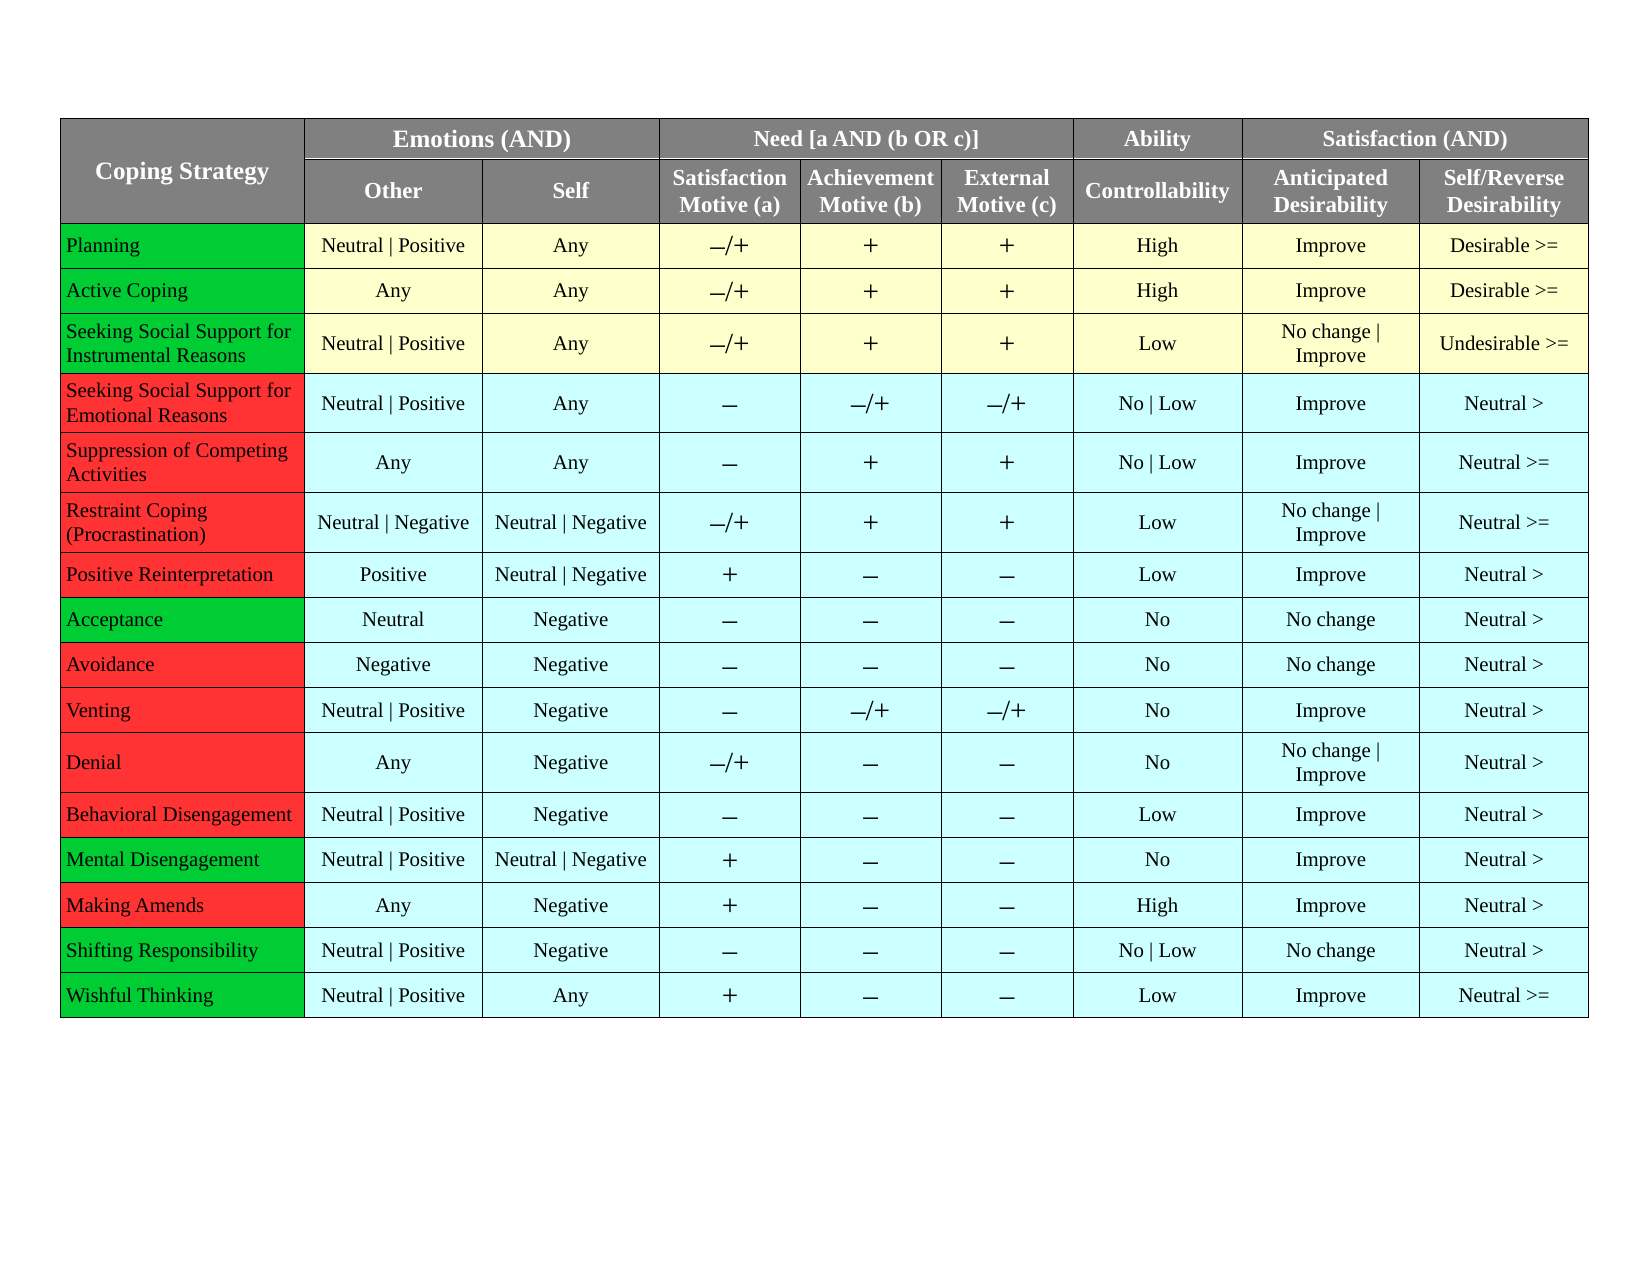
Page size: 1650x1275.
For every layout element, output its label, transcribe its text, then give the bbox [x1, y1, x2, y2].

table_cell + [801, 224, 941, 268]
table_cell Neutral > [1420, 838, 1588, 882]
table_cell Denial [61, 733, 304, 792]
table_cell Improve [1243, 688, 1419, 732]
table_cell Other [305, 160, 482, 223]
table_cell + [942, 224, 1073, 268]
table_cell – [942, 733, 1073, 792]
table_cell Negative [483, 883, 659, 927]
table_cell Any [483, 224, 659, 268]
table_cell Improve [1243, 883, 1419, 927]
table_cell – [942, 598, 1073, 642]
table_cell No [1074, 643, 1242, 687]
table_cell + [942, 493, 1073, 552]
table_cell Low [1074, 314, 1242, 373]
table_cell Self/Reverse Desirability [1420, 160, 1588, 223]
table_cell + [660, 883, 800, 927]
table_cell Low [1074, 553, 1242, 597]
table_cell Desirable >= [1420, 269, 1588, 313]
table_cell Making Amends [61, 883, 304, 927]
table_cell Neutral >= [1420, 973, 1588, 1017]
table_cell + [942, 433, 1073, 492]
table_cell Neutral > [1420, 928, 1588, 972]
table_cell – [942, 973, 1073, 1017]
table_cell Any [483, 973, 659, 1017]
table_cell – [942, 838, 1073, 882]
table_cell – [942, 553, 1073, 597]
table_cell High [1074, 269, 1242, 313]
table_cell Neutral | Negative [483, 838, 659, 882]
table_cell Restraint Coping (Procrastination) [61, 493, 304, 552]
table_cell Neutral | Positive [305, 374, 482, 432]
table_cell – [801, 643, 941, 687]
table_cell – [801, 733, 941, 792]
table_cell No [1074, 688, 1242, 732]
table_cell Wishful Thinking [61, 973, 304, 1017]
table_cell No | Low [1074, 928, 1242, 972]
table_header Emotions (AND) [305, 119, 659, 158]
table_cell –/+ [660, 733, 800, 792]
table_cell Active Coping [61, 269, 304, 313]
table_cell Neutral > [1420, 793, 1588, 837]
table_cell Any [305, 883, 482, 927]
table_cell Any [483, 433, 659, 492]
table_cell High [1074, 883, 1242, 927]
table_cell No | Low [1074, 374, 1242, 432]
table_cell Low [1074, 973, 1242, 1017]
table_cell Neutral | Positive [305, 224, 482, 268]
table_cell Neutral [305, 598, 482, 642]
table_cell No | Low [1074, 433, 1242, 492]
table_cell Improve [1243, 224, 1419, 268]
table_cell + [660, 838, 800, 882]
table_cell Negative [483, 688, 659, 732]
table_cell Improve [1243, 973, 1419, 1017]
table_cell Behavioral Disengagement [61, 793, 304, 837]
table_cell Shifting Responsibility [61, 928, 304, 972]
table_cell Neutral > [1420, 643, 1588, 687]
table_cell Mental Disengagement [61, 838, 304, 882]
table_cell Achievement Motive (b) [801, 160, 941, 223]
table_cell Any [305, 733, 482, 792]
table_cell Neutral > [1420, 598, 1588, 642]
table_cell Neutral | Negative [483, 493, 659, 552]
table_cell – [801, 793, 941, 837]
table_cell –/+ [801, 688, 941, 732]
table_cell –/+ [660, 314, 800, 373]
table_cell –/+ [801, 374, 941, 432]
table_cell + [660, 973, 800, 1017]
table_cell Seeking Social Support for Instrumental Reasons [61, 314, 304, 373]
table_cell Neutral > [1420, 688, 1588, 732]
table_cell –/+ [942, 688, 1073, 732]
table_cell Positive [305, 553, 482, 597]
table_cell – [942, 793, 1073, 837]
table_cell Improve [1243, 793, 1419, 837]
table_cell – [660, 643, 800, 687]
table_cell Acceptance [61, 598, 304, 642]
table_cell Negative [483, 928, 659, 972]
table_cell – [660, 433, 800, 492]
table_cell + [942, 314, 1073, 373]
table_cell External Motive (c) [942, 160, 1073, 223]
table_cell Neutral | Positive [305, 688, 482, 732]
table_cell High [1074, 224, 1242, 268]
table_cell No change | Improve [1243, 314, 1419, 373]
table_cell – [660, 793, 800, 837]
table_cell No [1074, 598, 1242, 642]
table_cell Negative [305, 643, 482, 687]
table_cell Negative [483, 643, 659, 687]
table_cell Improve [1243, 433, 1419, 492]
table_cell Seeking Social Support for Emotional Reasons [61, 374, 304, 432]
table_cell Neutral | Positive [305, 928, 482, 972]
table_cell Improve [1243, 374, 1419, 432]
table_cell Low [1074, 793, 1242, 837]
table_cell No change | Improve [1243, 493, 1419, 552]
table_cell Negative [483, 598, 659, 642]
table_cell Improve [1243, 269, 1419, 313]
table_cell Avoidance [61, 643, 304, 687]
table_cell – [801, 598, 941, 642]
table_cell No change | Improve [1243, 733, 1419, 792]
table_cell Planning [61, 224, 304, 268]
table_cell Neutral > [1420, 553, 1588, 597]
table_cell Neutral > [1420, 883, 1588, 927]
table_cell Any [305, 269, 482, 313]
table_cell Venting [61, 688, 304, 732]
table_cell Any [483, 269, 659, 313]
table_cell Neutral | Positive [305, 838, 482, 882]
table_cell Low [1074, 493, 1242, 552]
table_cell Desirable >= [1420, 224, 1588, 268]
table_cell – [942, 883, 1073, 927]
table_cell Neutral | Negative [483, 553, 659, 597]
table_cell Neutral >= [1420, 433, 1588, 492]
table_cell – [660, 928, 800, 972]
table_cell Self [483, 160, 659, 223]
table_cell – [942, 643, 1073, 687]
table_cell – [660, 374, 800, 432]
table_header Ability [1074, 119, 1242, 158]
table_cell Any [305, 433, 482, 492]
table_cell – [801, 973, 941, 1017]
table_cell No change [1243, 928, 1419, 972]
table_cell No change [1243, 598, 1419, 642]
table_cell Anticipated Desirability [1243, 160, 1419, 223]
table_cell No [1074, 838, 1242, 882]
table_cell Neutral | Positive [305, 314, 482, 373]
table_cell –/+ [660, 224, 800, 268]
table_cell – [660, 598, 800, 642]
table_header Satisfaction (AND) [1243, 119, 1588, 158]
table_cell – [801, 553, 941, 597]
table_cell Neutral > [1420, 733, 1588, 792]
table_cell Neutral | Positive [305, 793, 482, 837]
table_cell – [801, 928, 941, 972]
table_cell No change [1243, 643, 1419, 687]
table_cell Negative [483, 793, 659, 837]
table_header Coping Strategy [61, 119, 304, 223]
table_cell –/+ [660, 269, 800, 313]
table_cell – [801, 883, 941, 927]
table_cell Any [483, 314, 659, 373]
table_cell Negative [483, 733, 659, 792]
table_header Need [a AND (b OR c)] [660, 119, 1073, 158]
table_cell No [1074, 733, 1242, 792]
table_cell Neutral | Positive [305, 973, 482, 1017]
table_cell –/+ [660, 493, 800, 552]
table_cell Positive Reinterpretation [61, 553, 304, 597]
table_cell Neutral > [1420, 374, 1588, 432]
table_cell Improve [1243, 553, 1419, 597]
table_cell – [660, 688, 800, 732]
table_cell – [942, 928, 1073, 972]
table_cell + [660, 553, 800, 597]
table_cell Undesirable >= [1420, 314, 1588, 373]
table_cell Controllability [1074, 160, 1242, 223]
table_cell Improve [1243, 838, 1419, 882]
table_cell Satisfaction Motive (a) [660, 160, 800, 223]
table_cell Neutral >= [1420, 493, 1588, 552]
table_cell Suppression of Competing Activities [61, 433, 304, 492]
table_cell + [801, 493, 941, 552]
table_cell – [801, 838, 941, 882]
table_cell –/+ [942, 374, 1073, 432]
table_cell + [942, 269, 1073, 313]
table_cell + [801, 314, 941, 373]
table_cell Neutral | Negative [305, 493, 482, 552]
table_cell + [801, 269, 941, 313]
table_cell Any [483, 374, 659, 432]
table_cell + [801, 433, 941, 492]
